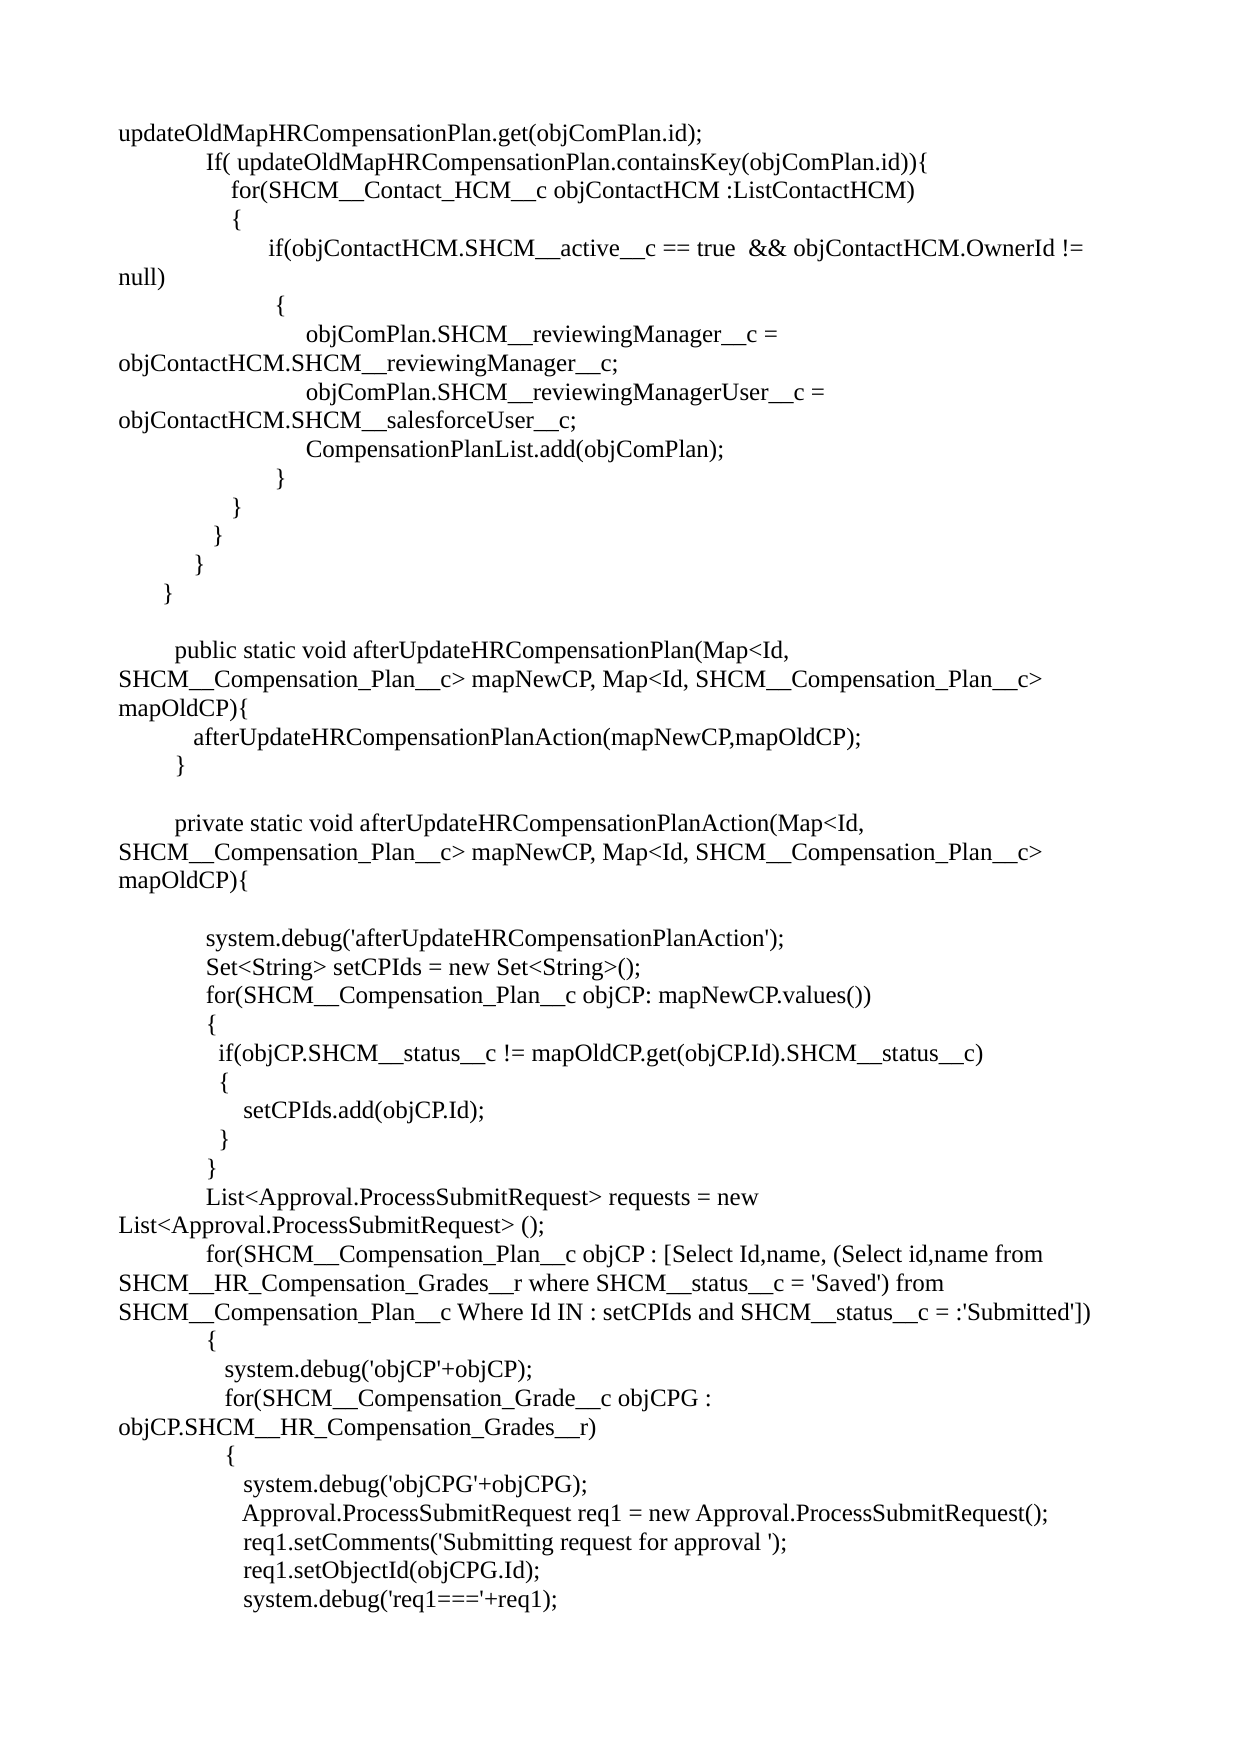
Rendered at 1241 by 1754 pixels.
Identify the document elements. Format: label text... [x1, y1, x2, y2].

text system.debug('objCP'+objCP); [118, 1354, 1122, 1383]
text CompensationPlanList.add(objComPlan); [118, 434, 1122, 463]
text } [118, 549, 1122, 578]
text Set<String> setCPIds = new Set<String>(); [118, 952, 1122, 981]
text afterUpdateHRCompensationPlanAction(mapNewCP,mapOldCP); [118, 722, 1122, 751]
text system.debug('req1==='+req1); [118, 1584, 1122, 1613]
text req1.setObjectId(objCPG.Id); [118, 1556, 1122, 1584]
text objComPlan.SHCM__reviewingManagerUser__c = objContactHCM.SHCM__salesforceUser__c; [118, 377, 1122, 434]
text { [118, 1441, 1122, 1469]
text updateOldMapHRCompensationPlan.get(objComPlan.id); [118, 118, 1122, 147]
text objComPlan.SHCM__reviewingManager__c = objContactHCM.SHCM__reviewingManager__c; [118, 319, 1122, 377]
text if(objCP.SHCM__status__c != mapOldCP.get(objCP.Id).SHCM__status__c) [118, 1038, 1122, 1067]
text } [118, 521, 1122, 549]
text for(SHCM__Compensation_Plan__c objCP : [Select Id,name, (Select id,name from SHCM__HR_Compensation_Grades__r where SHCM__status__c = 'Saved') from SHCM__Compensation_Plan__c Where Id IN : setCPIds and SHCM__status__c = :'Submitted']) [118, 1239, 1122, 1326]
text } [118, 1153, 1122, 1182]
text for(SHCM__Contact_HCM__c objContactHCM :ListContactHCM) [118, 176, 1122, 204]
text if(objContactHCM.SHCM__active__c == true && objContactHCM.OwnerId != null) [118, 233, 1122, 291]
text { [118, 1009, 1122, 1038]
text } [118, 578, 1122, 607]
text private static void afterUpdateHRCompensationPlanAction(Map<Id, SHCM__Compensation_Plan__c> mapNewCP, Map<Id, SHCM__Compensation_Plan__c> mapOldCP){ [118, 808, 1122, 894]
text If( updateOldMapHRCompensationPlan.containsKey(objComPlan.id)){ [118, 147, 1122, 176]
text } [118, 492, 1122, 521]
text { [118, 1326, 1122, 1354]
text } [118, 751, 1122, 779]
text } [118, 463, 1122, 492]
text public static void afterUpdateHRCompensationPlan(Map<Id, SHCM__Compensation_Plan__c> mapNewCP, Map<Id, SHCM__Compensation_Plan__c> mapOldCP){ [118, 636, 1122, 722]
text { [118, 1067, 1122, 1096]
text for(SHCM__Compensation_Grade__c objCPG : objCP.SHCM__HR_Compensation_Grades__r) [118, 1383, 1122, 1441]
text system.debug('afterUpdateHRCompensationPlanAction'); [118, 923, 1122, 952]
text } [118, 1124, 1122, 1153]
text system.debug('objCPG'+objCPG); [118, 1469, 1122, 1498]
text Approval.ProcessSubmitRequest req1 = new Approval.ProcessSubmitRequest(); [118, 1498, 1122, 1527]
text { [118, 204, 1122, 233]
text List<Approval.ProcessSubmitRequest> requests = new List<Approval.ProcessSubmitRequest> (); [118, 1182, 1122, 1239]
text { [118, 291, 1122, 319]
text req1.setComments('Submitting request for approval '); [118, 1527, 1122, 1556]
text for(SHCM__Compensation_Plan__c objCP: mapNewCP.values()) [118, 981, 1122, 1009]
text setCPIds.add(objCP.Id); [118, 1096, 1122, 1124]
